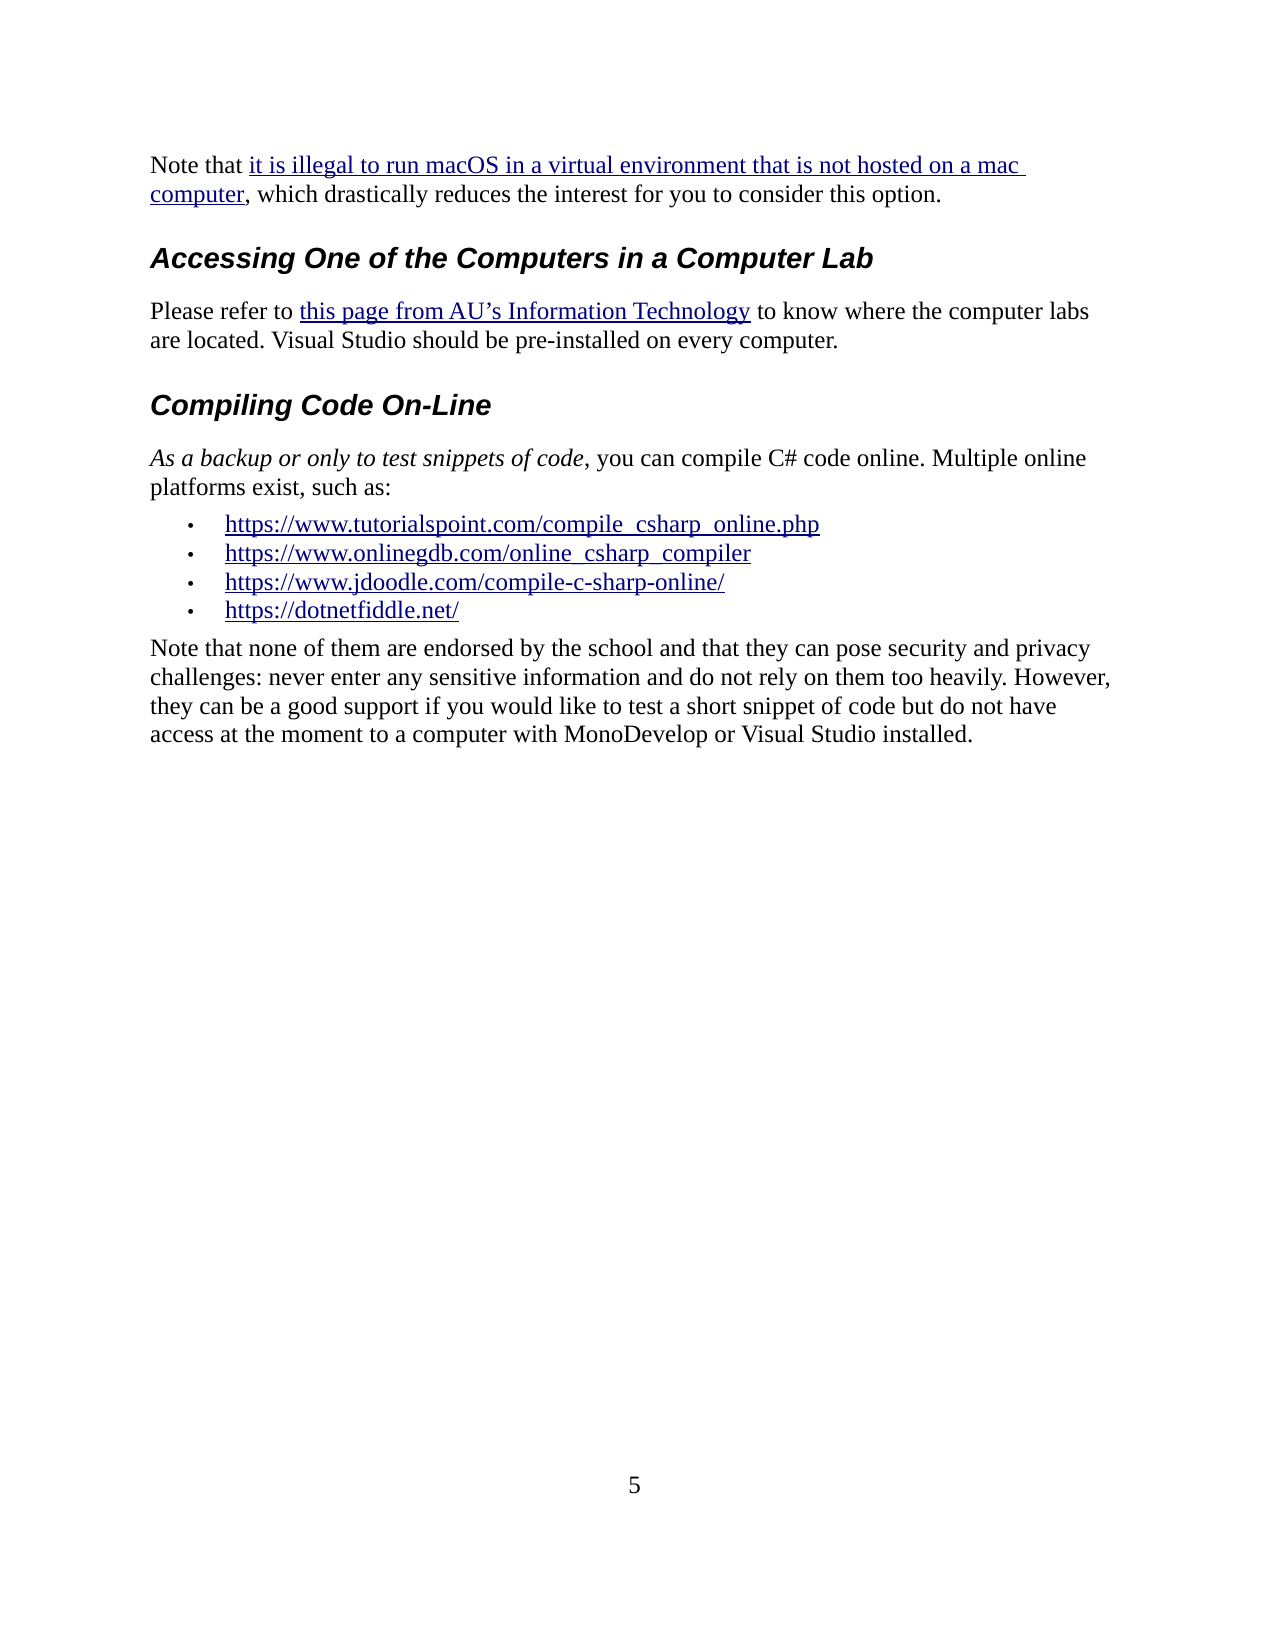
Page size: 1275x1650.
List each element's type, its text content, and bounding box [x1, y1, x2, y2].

text Note that it is illegal to run macOS in a virtual environment that is not hosted on a mac computer, which drastically reduces the interest for you to consider this option. [150, 150, 1125, 207]
subtitle Compiling Code On-Line [150, 388, 1125, 421]
subtitle Accessing One of the Computers in a Computer Lab [150, 241, 1125, 275]
list https://www.tutorialspoint.com/compile_csharp_online.php [187, 509, 1125, 538]
list https://www.onlinegdb.com/online_csharp_compiler [187, 538, 1125, 567]
text Note that none of them are endorsed by the school and that they can pose security and privacy challenges: never enter any sensitive information and do not rely on them too heavily. However, they can be a good support if you would like to test a short snippet of code but do not have access at the moment to a computer with MonoDevelop or Visual Studio installed. [150, 633, 1125, 748]
list https://www.jdoodle.com/compile-c-sharp-online/ [187, 567, 1125, 596]
text Please refer to this page from AU’s Information Technology to know where the computer labs are located. Visual Studio should be pre-installed on every computer. [150, 296, 1125, 354]
text As a backup or only to test snippets of code, you can compile C# code online. Multiple online platforms exist, such as: [150, 443, 1125, 500]
list https://dotnetfiddle.net/ [187, 596, 1125, 624]
